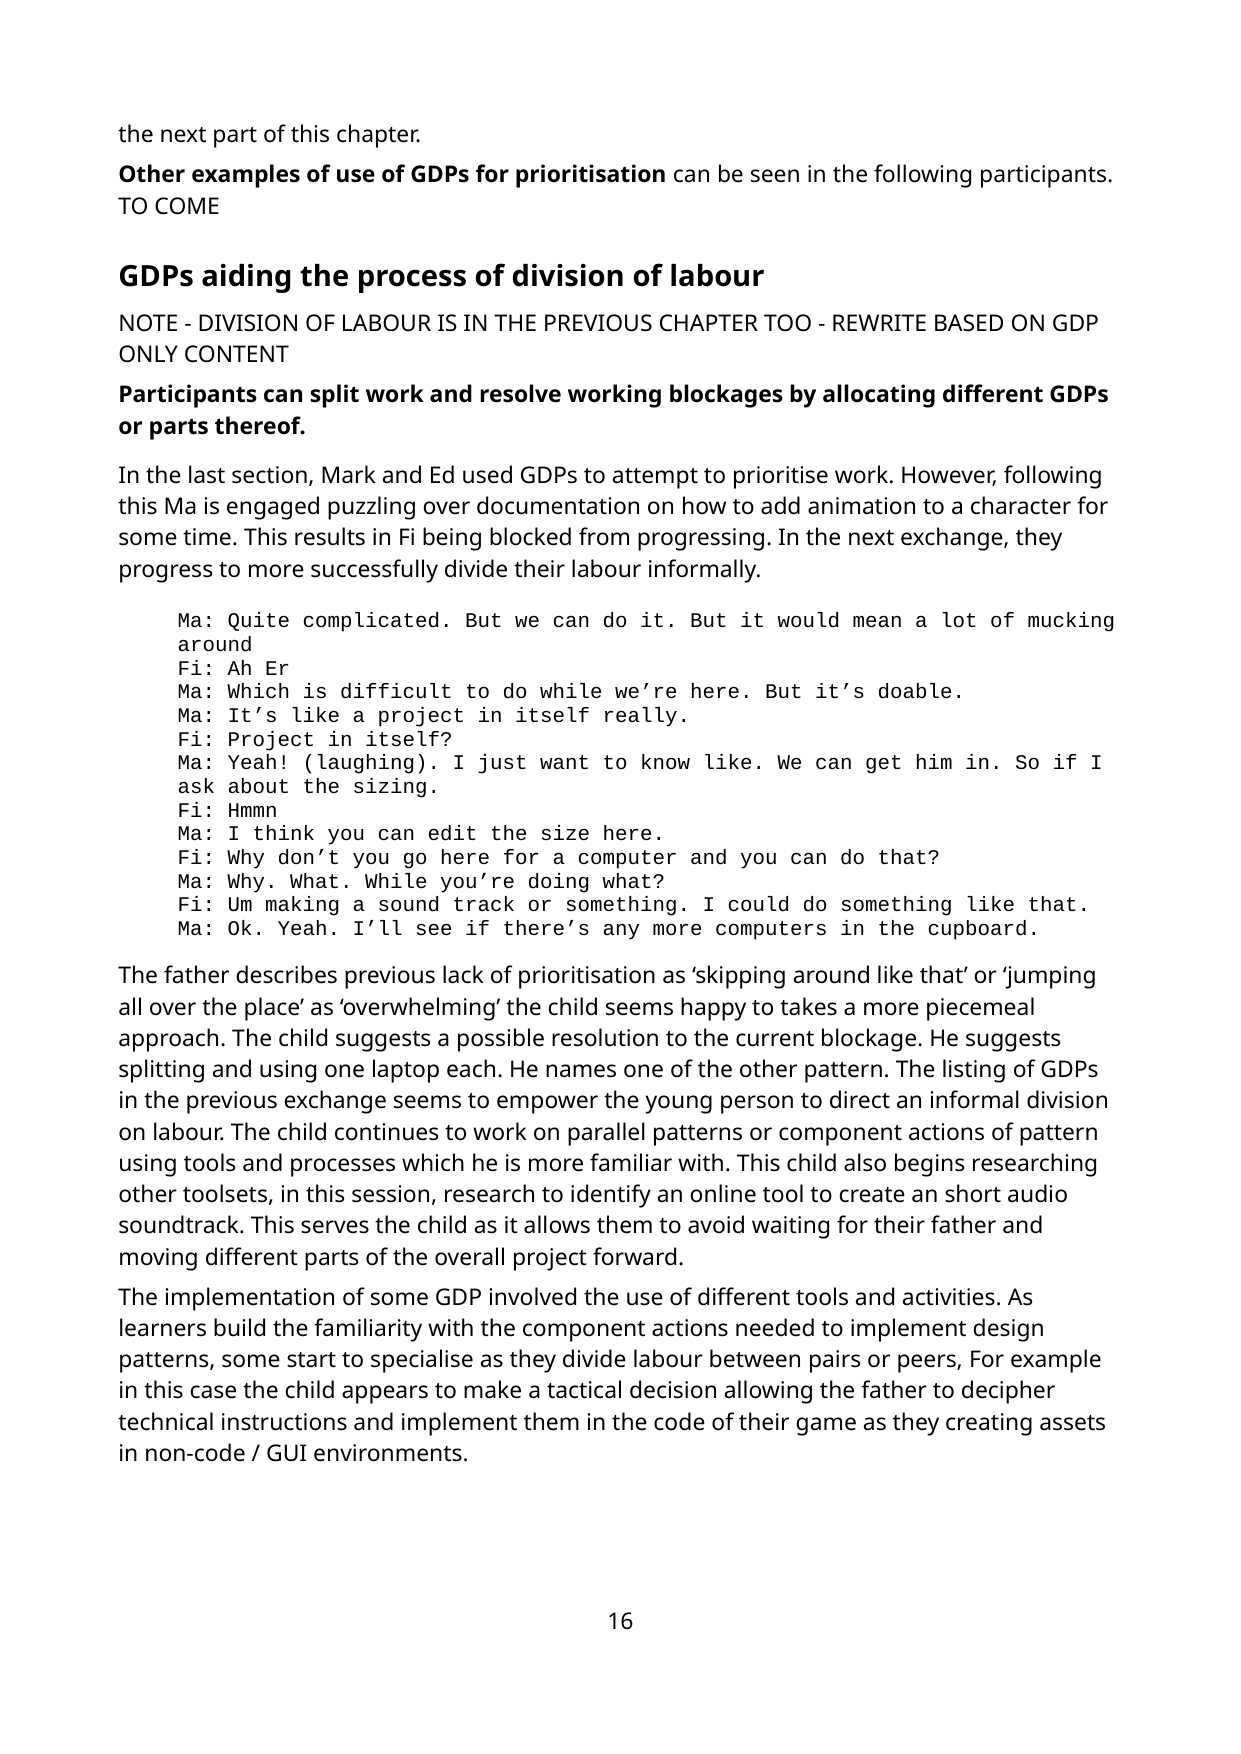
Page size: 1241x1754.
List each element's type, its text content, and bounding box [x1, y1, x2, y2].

text The implementation of some GDP involved the use of different tools and activities. As learners build the familiarity with the component actions needed to implement design patterns, some start to specialise as they divide labour between pairs or peers, For example in this case the child appears to make a tactical decision allowing the father to decipher technical instructions and implement them in the code of their game as they creating assets in non-code / GUI environments. [118, 1281, 1122, 1468]
text In the last section, Mark and Ed used GDPs to attempt to prioritise work. However, following this Ma is engaged puzzling over documentation on how to add animation to a character for some time. This results in Fi being blocked from progressing. In the next exchange, they progress to more successfully divide their labour informally. [118, 459, 1122, 584]
text Fi: Ah Er [177, 658, 1122, 681]
text Fi: Um making a sound track or something. I could do something like that. [177, 894, 1122, 918]
text Other examples of use of GDPs for prioritisation can be seen in the following participants. TO COME [118, 158, 1122, 221]
text Participants can split work and resolve working blockages by allocating different GDPs or parts thereof. [118, 378, 1122, 441]
text Fi: Project in itself? [177, 729, 1122, 752]
text NOTE - DIVISION OF LABOUR IS IN THE PREVIOUS CHAPTER TOO - REWRITE BASED ON GDP ONLY CONTENT [118, 307, 1122, 369]
text Ma: It’s like a project in itself really. [177, 705, 1122, 729]
text Ma: I think you can edit the size here. [177, 823, 1122, 847]
text the next part of this chapter. [118, 118, 1122, 149]
text Ma: Yeah! (laughing). I just want to know like. We can get him in. So if I ask about the sizing. [177, 752, 1122, 800]
text Ma: Ok. Yeah. I’ll see if there’s any more computers in the cupboard. [177, 918, 1122, 942]
text Ma: Why. What. While you’re doing what? [177, 871, 1122, 894]
text Fi: Why don’t you go here for a computer and you can do that? [177, 847, 1122, 871]
text Ma: Quite complicated. But we can do it. But it would mean a lot of mucking around [177, 611, 1122, 658]
text The father describes previous lack of prioritisation as ‘skipping around like that’ or ‘jumping all over the place’ as ‘overwhelming’ the child seems happy to takes a more piecemeal approach. The child suggests a possible resolution to the current blockage. He suggests splitting and using one laptop each. He names one of the other pattern. The listing of GDPs in the previous exchange seems to empower the young person to direct an informal division on labour. The child continues to work on parallel patterns or component actions of pattern using tools and processes which he is more familiar with. This child also begins researching other toolsets, in this session, research to identify an online tool to create an short audio soundtrack. This serves the child as it allows them to avoid waiting for their father and moving different parts of the overall project forward. [118, 959, 1122, 1272]
subtitle GDPs aiding the process of division of labour [118, 255, 1122, 294]
text Ma: Which is difficult to do while we’re here. But it’s doable. [177, 681, 1122, 705]
text Fi: Hmmn [177, 800, 1122, 823]
